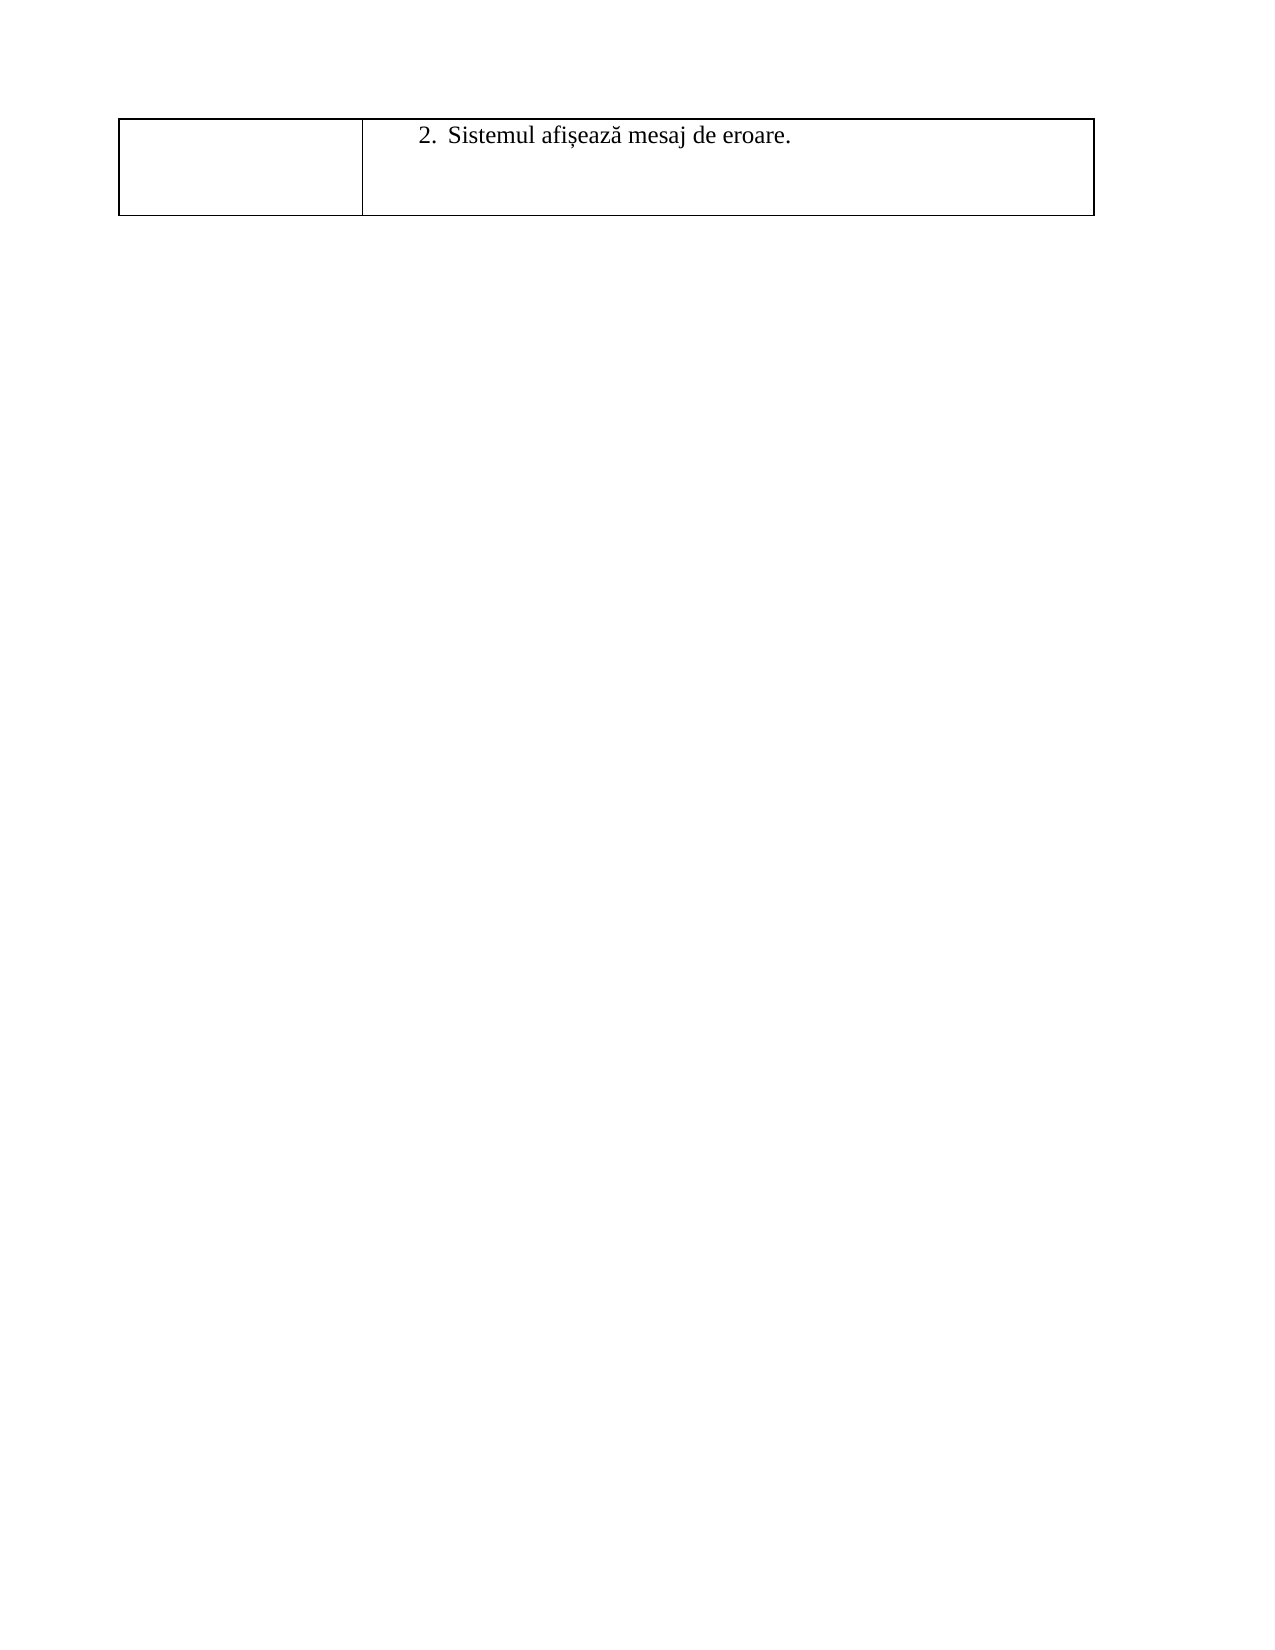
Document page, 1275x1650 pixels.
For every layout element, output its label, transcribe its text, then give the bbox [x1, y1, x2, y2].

table_cell [120, 120, 362, 214]
table_cell 1.0.E1 Eroare la încarcarea comenzilor Sistemul nu poate accesa baza de date. Sistemul afișează mesaj de eroare. [363, 120, 1093, 214]
